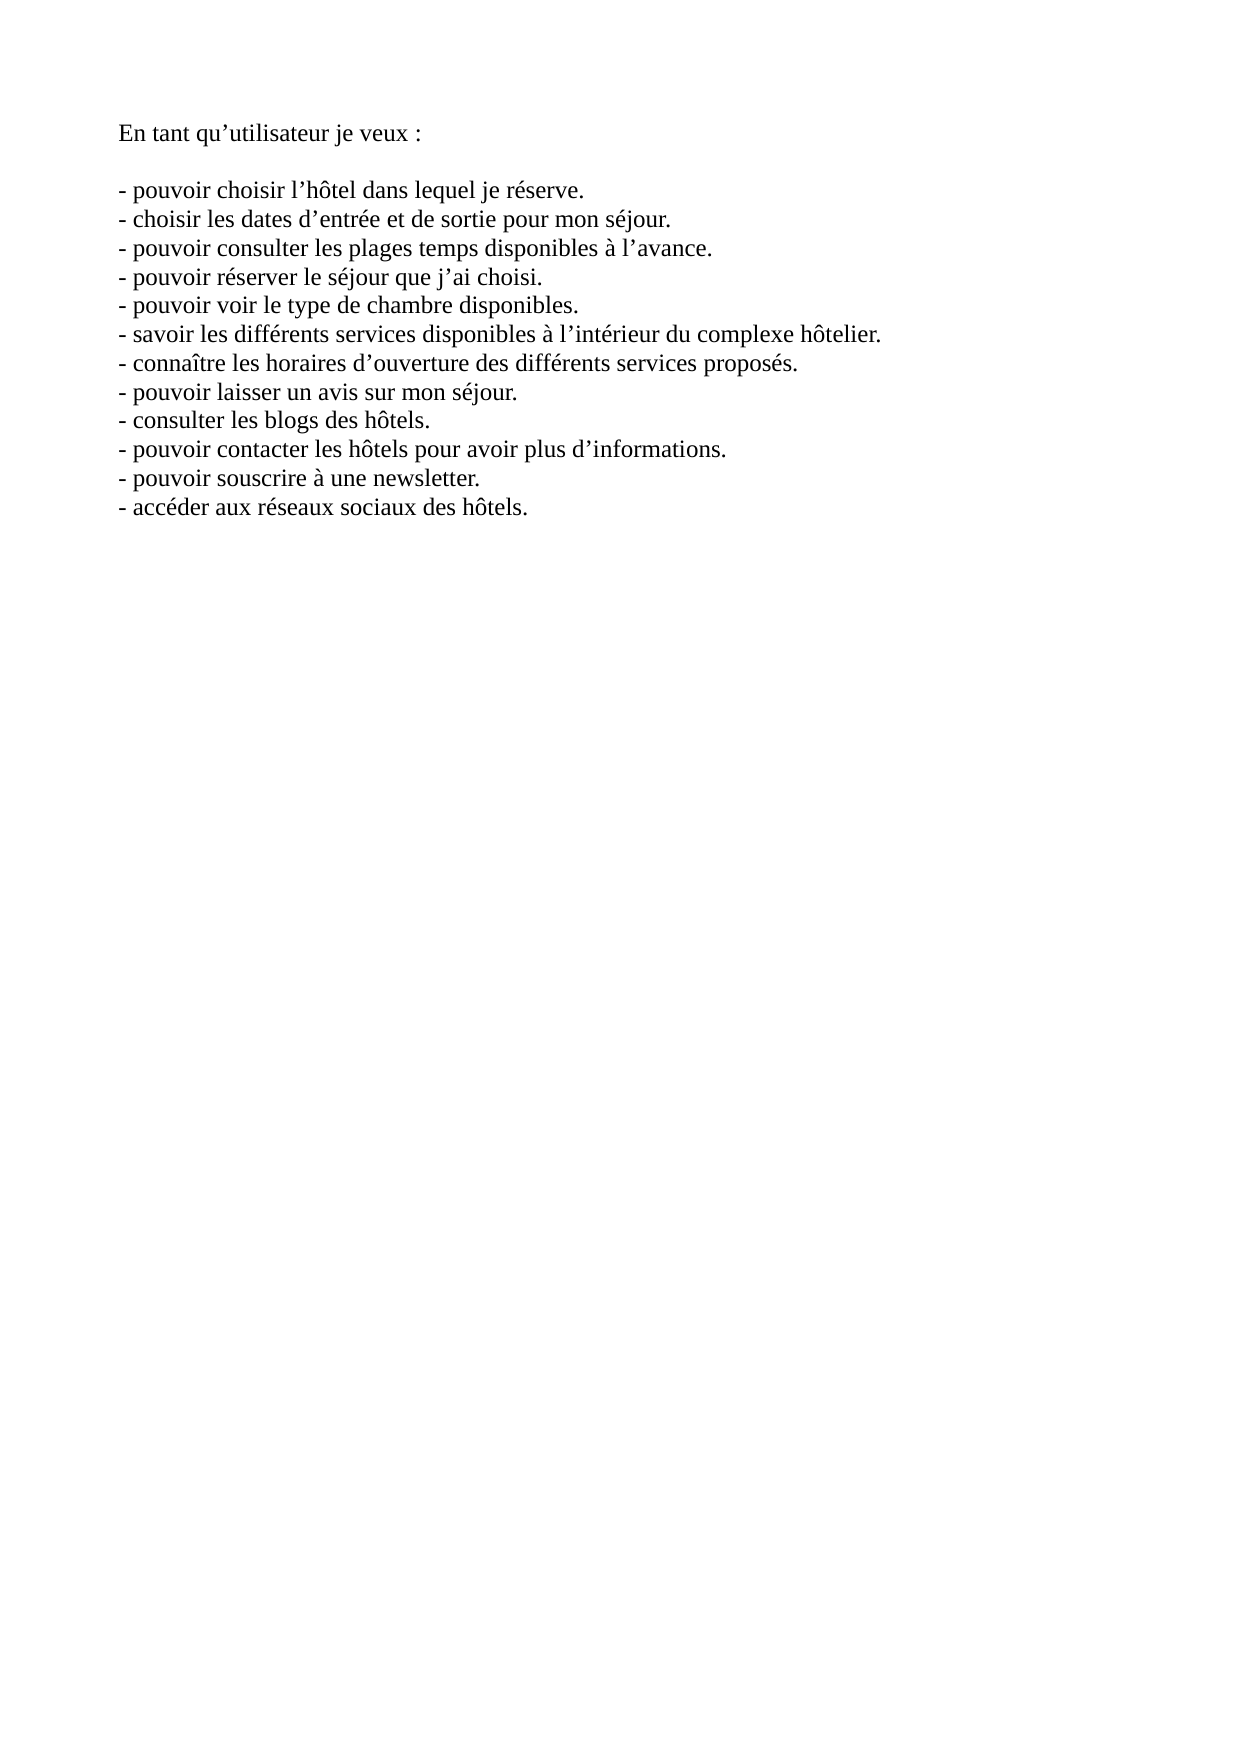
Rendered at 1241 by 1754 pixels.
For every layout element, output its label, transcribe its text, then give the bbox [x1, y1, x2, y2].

text - accéder aux réseaux sociaux des hôtels. [118, 492, 1122, 521]
text - pouvoir contacter les hôtels pour avoir plus d’informations. [118, 434, 1122, 463]
text - pouvoir souscrire à une newsletter. [118, 463, 1122, 492]
text - pouvoir voir le type de chambre disponibles. [118, 291, 1122, 319]
text - pouvoir consulter les plages temps disponibles à l’avance. [118, 233, 1122, 262]
text - connaître les horaires d’ouverture des différents services proposés. [118, 348, 1122, 377]
text - choisir les dates d’entrée et de sortie pour mon séjour. [118, 204, 1122, 233]
text - savoir les différents services disponibles à l’intérieur du complexe hôtelier. [118, 319, 1122, 348]
text - pouvoir laisser un avis sur mon séjour. [118, 377, 1122, 406]
text - consulter les blogs des hôtels. [118, 406, 1122, 434]
text En tant qu’utilisateur je veux : [118, 118, 1122, 147]
text - pouvoir réserver le séjour que j’ai choisi. [118, 262, 1122, 291]
text - pouvoir choisir l’hôtel dans lequel je réserve. [118, 176, 1122, 204]
